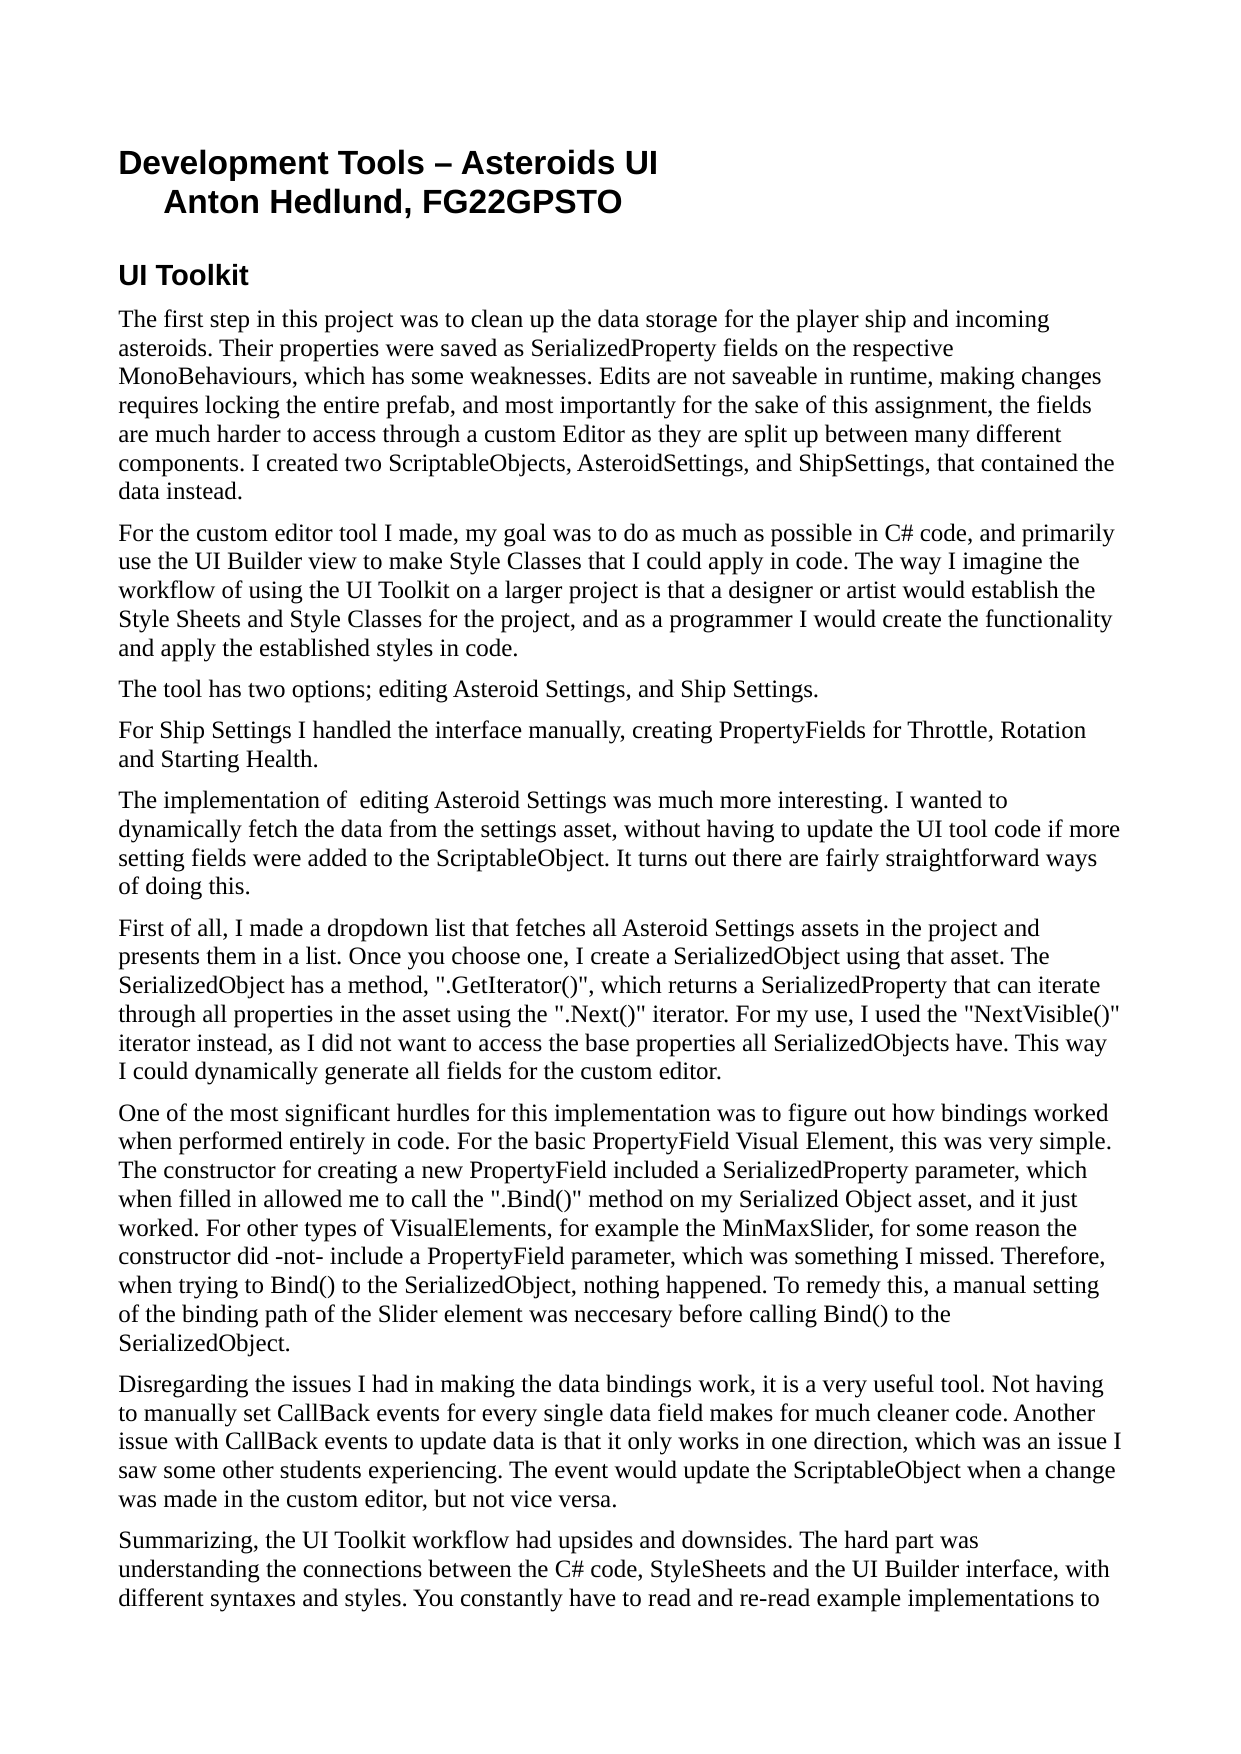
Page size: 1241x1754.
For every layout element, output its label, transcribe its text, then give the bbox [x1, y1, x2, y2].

text The first step in this project was to clean up the data storage for the player ship and incoming asteroids. Their properties were saved as SerializedProperty fields on the respective MonoBehaviours, which has some weaknesses. Edits are not saveable in runtime, making changes requires locking the entire prefab, and most importantly for the sake of this assignment, the fields are much harder to access through a custom Editor as they are split up between many different components. I created two ScriptableObjects, AsteroidSettings, and ShipSettings, that contained the data instead. [118, 304, 1122, 505]
text The implementation of editing Asteroid Settings was much more interesting. I wanted to dynamically fetch the data from the settings asset, without having to update the UI tool code if more setting fields were added to the ScriptableObject. It turns out there are fairly straightforward ways of doing this. [118, 785, 1122, 900]
text Disregarding the issues I had in making the data bindings work, it is a very useful tool. Not having to manually set CallBack events for every single data field makes for much cleaner code. Another issue with CallBack events to update data is that it only works in one direction, which was an issue I saw some other students experiencing. The event would update the ScriptableObject when a change was made in the custom editor, but not vice versa. [118, 1369, 1122, 1513]
text One of the most significant hurdles for this implementation was to figure out how bindings worked when performed entirely in code. For the basic PropertyField Visual Element, this was very simple. The constructor for creating a new PropertyField included a SerializedProperty parameter, which when filled in allowed me to call the ".Bind()" method on my Serialized Object asset, and it just worked. For other types of VisualElements, for example the MinMaxSlider, for some reason the constructor did -not- include a PropertyField parameter, which was something I missed. Therefore, when trying to Bind() to the SerializedObject, nothing happened. To remedy this, a manual setting of the binding path of the Slider element was neccesary before calling Bind() to the SerializedObject. [118, 1098, 1122, 1356]
text For the custom editor tool I made, my goal was to do as much as possible in C# code, and primarily use the UI Builder view to make Style Classes that I could apply in code. The way I imagine the workflow of using the UI Toolkit on a larger project is that a designer or artist would establish the Style Sheets and Style Classes for the project, and as a programmer I would create the functionality and apply the established styles in code. [118, 518, 1122, 661]
text For Ship Settings I handled the interface manually, creating PropertyFields for Throttle, Rotation and Starting Health. [118, 715, 1122, 773]
text The tool has two options; editing Asteroid Settings, and Ship Settings. [118, 674, 1122, 703]
subtitle Development Tools – Asteroids UI Anton Hedlund, FG22GPSTO [118, 143, 1122, 220]
text Summarizing, the UI Toolkit workflow had upsides and downsides. The hard part was understanding the connections between the C# code, StyleSheets and the UI Builder interface, with different syntaxes and styles. You constantly have to read and re-read example implementations to [118, 1525, 1122, 1611]
text First of all, I made a dropdown list that fetches all Asteroid Settings assets in the project and presents them in a list. Once you choose one, I create a SerializedObject using that asset. The SerializedObject has a method, ".GetIterator()", which returns a SerializedProperty that can iterate through all properties in the asset using the ".Next()" iterator. For my use, I used the "NextVisible()" iterator instead, as I did not want to access the base properties all SerializedObjects have. This way I could dynamically generate all fields for the custom editor. [118, 913, 1122, 1085]
subtitle UI Toolkit [118, 258, 1122, 291]
